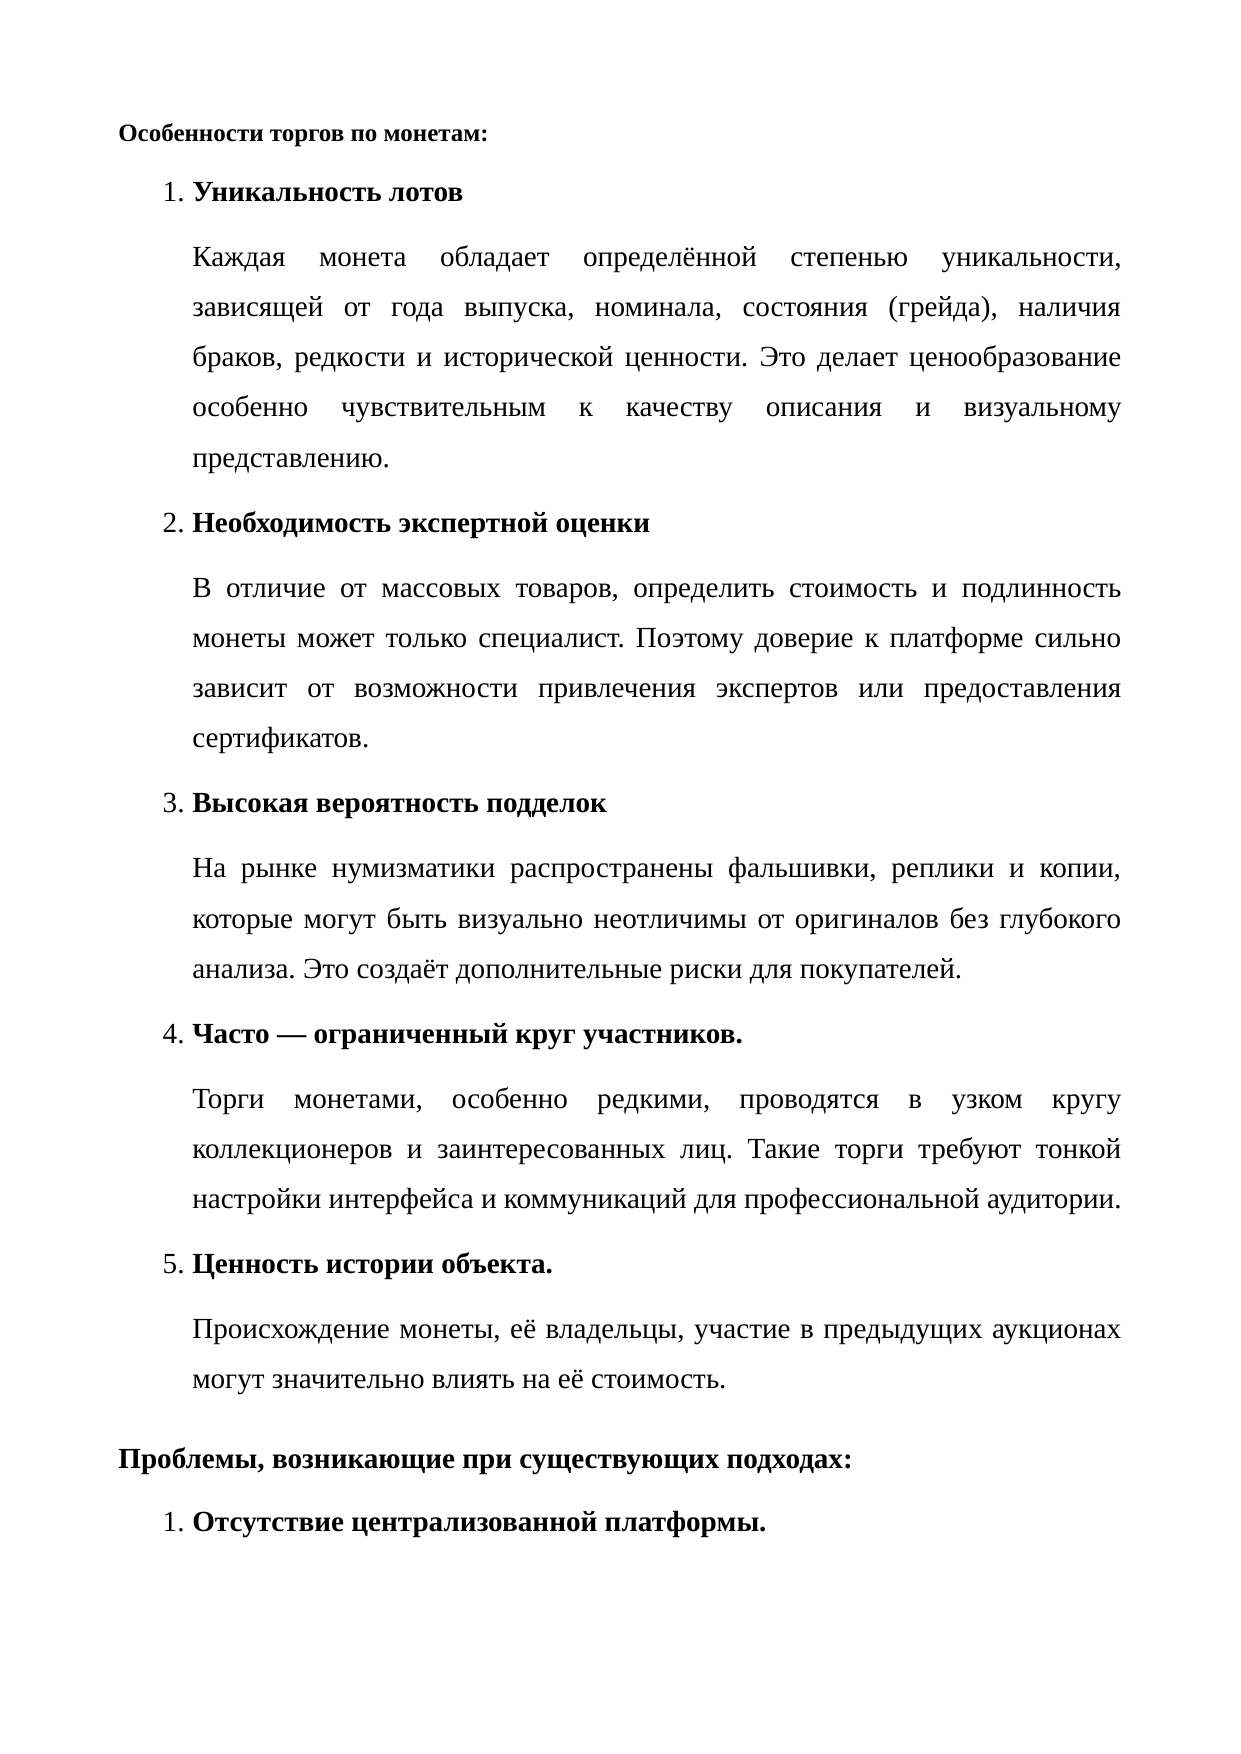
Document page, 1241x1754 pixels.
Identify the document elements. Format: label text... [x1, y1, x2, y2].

list Необходимость экспертной оценки [162, 505, 1122, 538]
list Часто — ограниченный круг участников. [162, 1016, 1122, 1049]
list Высокая вероятность подделок [162, 786, 1122, 819]
list Происхождение монеты, её владельцы, участие в предыдущих аукционах могут значительно влиять на её стоимость. [162, 1311, 1122, 1395]
list Каждая монета обладает определённой степенью уникальности, зависящей от года выпуска, номинала, состояния (грейда), наличия браков, редкости и исторической ценности. Это делает ценообразование особенно чувствительным к качеству описания и визуальному представлению. [162, 239, 1122, 473]
subtitle Проблемы, возникающие при существующих подходах: [118, 1441, 1122, 1474]
list Ценность истории объекта. [162, 1246, 1122, 1280]
list Уникальность лотов [162, 174, 1122, 207]
list На рынке нумизматики распространены фальшивки, реплики и копии, которые могут быть визуально неотличимы от оригиналов без глубокого анализа. Это создаёт дополнительные риски для покупателей. [162, 850, 1122, 984]
subtitle Особенности торгов по монетам: [118, 118, 1122, 147]
list В отличие от массовых товаров, определить стоимость и подлинность монеты может только специалист. Поэтому доверие к платформе сильно зависит от возможности привлечения экспертов или предоставления сертификатов. [162, 570, 1122, 754]
list Торги монетами, особенно редкими, проводятся в узком кругу коллекционеров и заинтересованных лиц. Такие торги требуют тонкой настройки интерфейса и коммуникаций для профессиональной аудитории. [162, 1081, 1122, 1215]
list Отсутствие централизованной платформы. [162, 1504, 1122, 1537]
